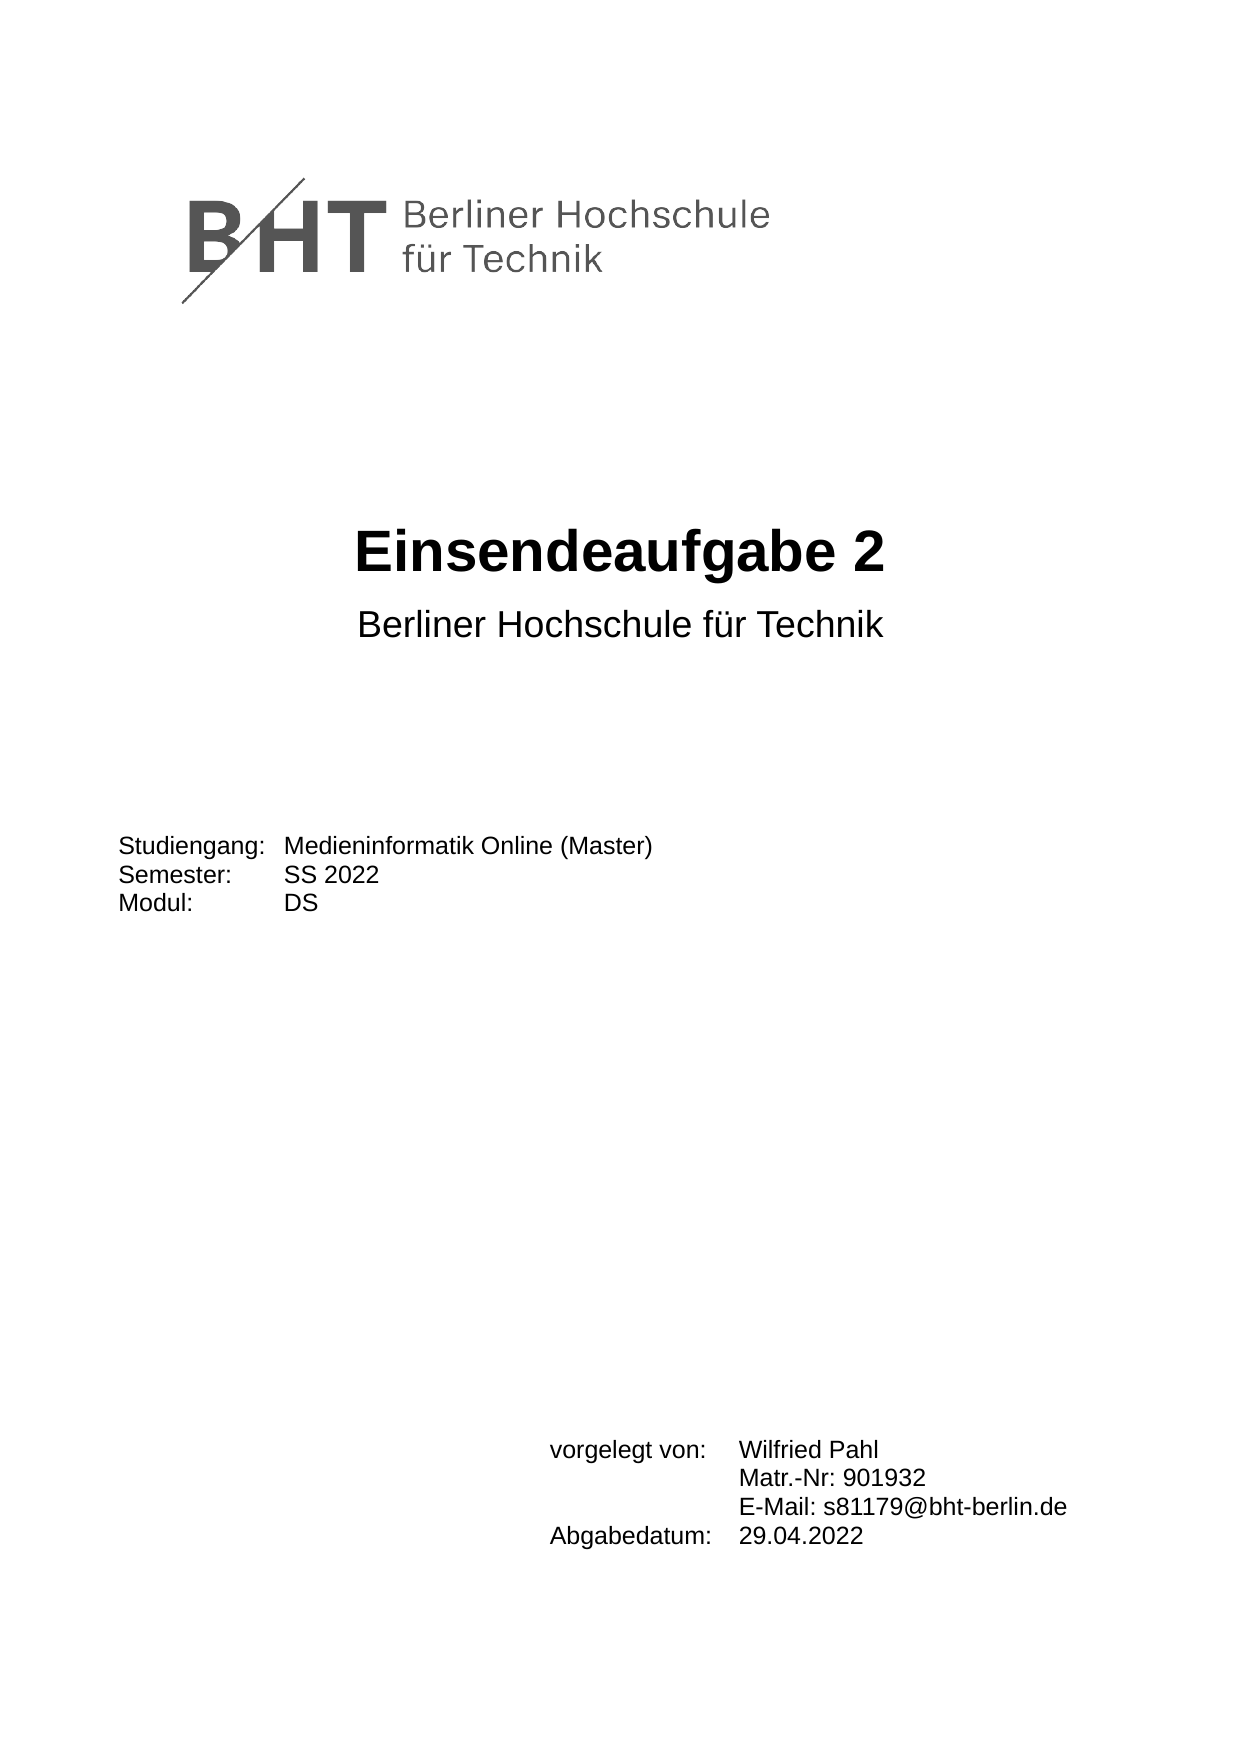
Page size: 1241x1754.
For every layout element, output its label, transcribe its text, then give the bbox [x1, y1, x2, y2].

text Studiengang: Medieninformatik Online (Master) [118, 831, 1122, 859]
text Semester: SS 2022 [118, 859, 1122, 888]
text Modul: DS [118, 888, 1122, 917]
text vorgelegt von: Wilfried Pahl [118, 1434, 1122, 1463]
title Einsendeaufgabe 2 [118, 517, 1122, 584]
text Abgabedatum: 29.04.2022 [118, 1521, 1122, 1549]
subtitle Berliner Hochschule für Technik [118, 603, 1122, 646]
text Matr.-Nr: 901932 [118, 1463, 1122, 1492]
picture [118, 130, 840, 343]
text E-Mail: s81179@bht-berlin.de [118, 1492, 1122, 1521]
